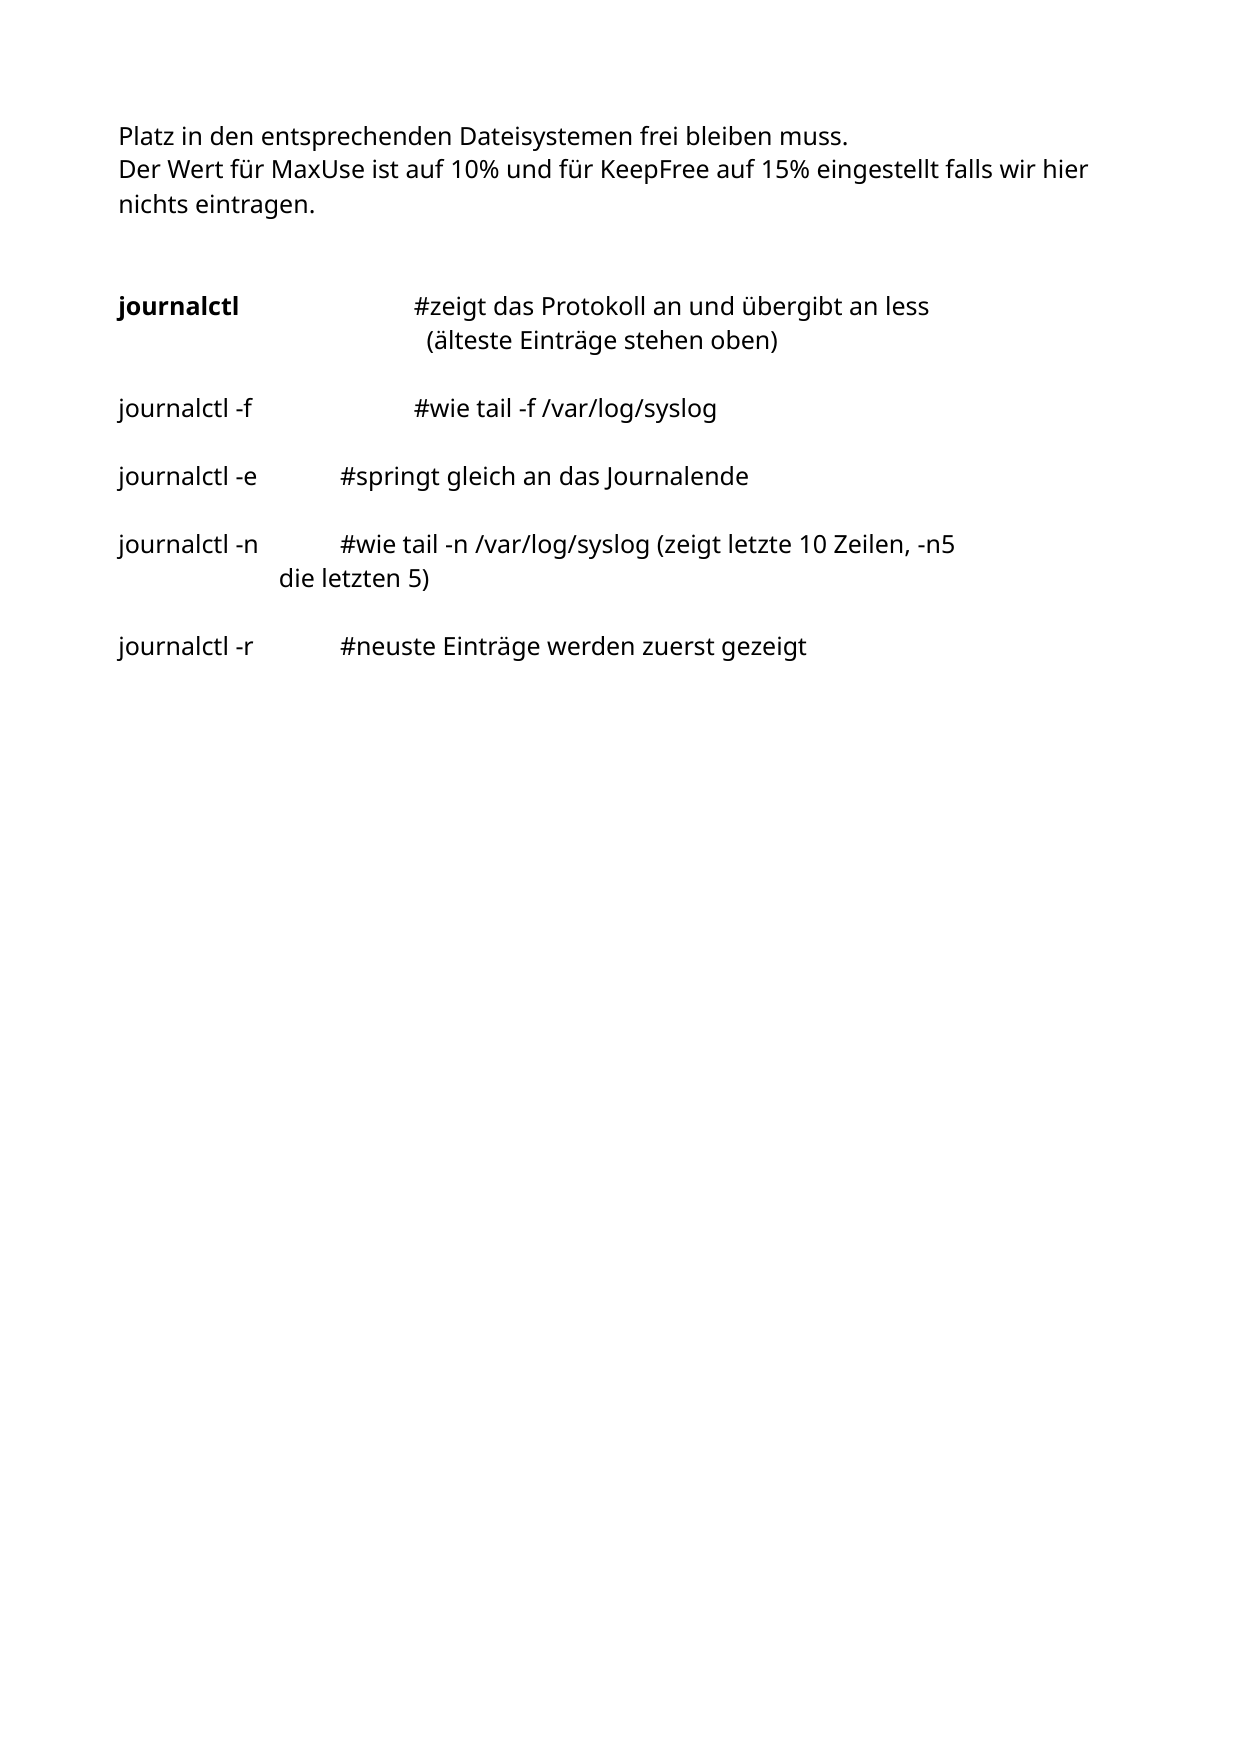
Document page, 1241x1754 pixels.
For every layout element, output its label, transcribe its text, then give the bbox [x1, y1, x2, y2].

text Platz in den entsprechenden Dateisystemen frei bleiben muss. Der Wert für MaxUse ist auf 10% und für KeepFree auf 15% eingestellt falls wir hier nichts eintragen. journalctl #zeigt das Protokoll an und übergibt an less (älteste Einträge stehen oben) journalctl -f #wie tail -f /var/log/syslog journalctl -e #springt gleich an das Journalende journalctl -n #wie tail -n /var/log/syslog (zeigt letzte 10 Zeilen, -n5 die letzten 5) journalctl -r #neuste Einträge werden zuerst gezeigt [118, 118, 1122, 731]
